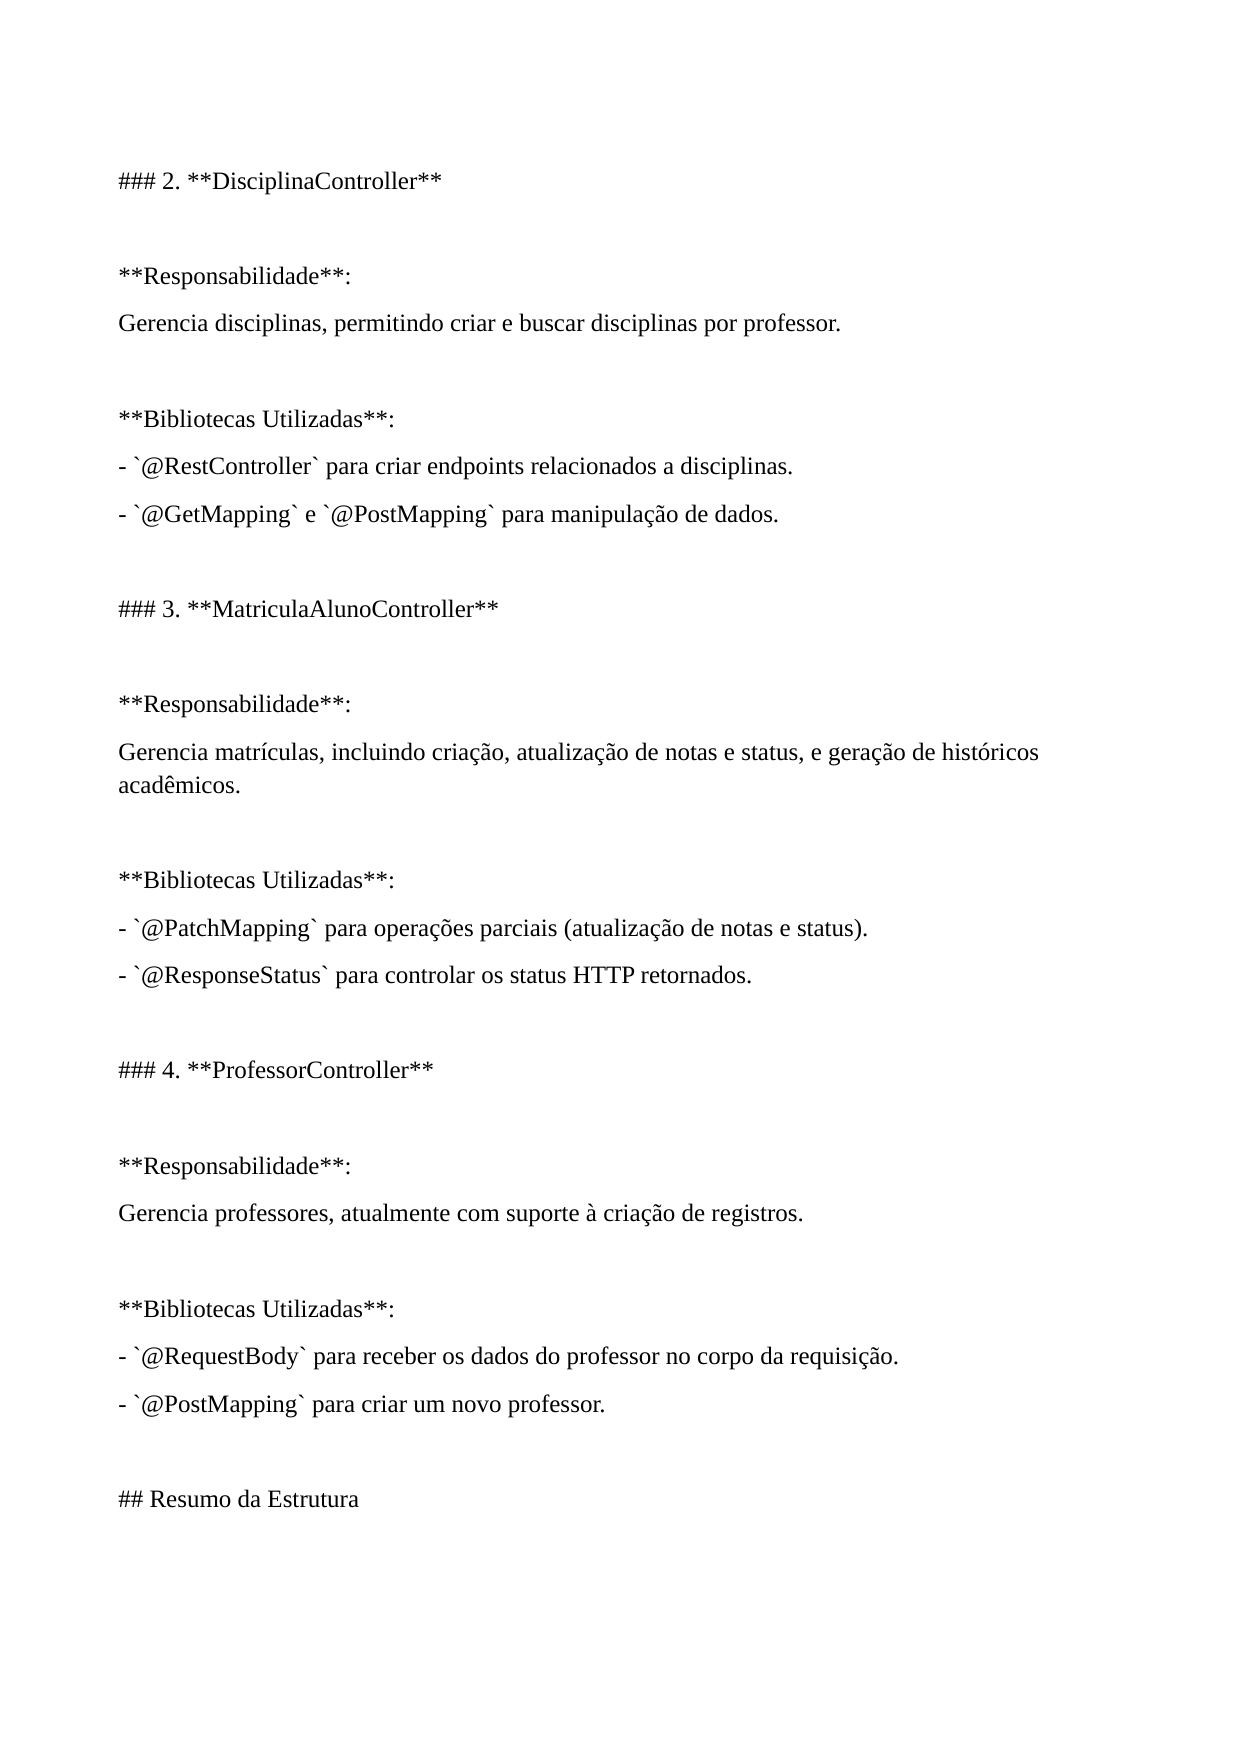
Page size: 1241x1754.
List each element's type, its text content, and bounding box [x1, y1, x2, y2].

text **Responsabilidade**: [118, 1151, 1122, 1179]
text Gerencia matrículas, incluindo criação, atualização de notas e status, e geração de históricos acadêmicos. [118, 737, 1122, 799]
text **Bibliotecas Utilizadas**: [118, 1294, 1122, 1322]
text - `@ResponseStatus` para controlar os status HTTP retornados. [118, 960, 1122, 989]
text - `@RestController` para criar endpoints relacionados a disciplinas. [118, 451, 1122, 480]
text - `@GetMapping` e `@PostMapping` para manipulação de dados. [118, 499, 1122, 528]
text - `@PatchMapping` para operações parciais (atualização de notas e status). [118, 913, 1122, 942]
text ### 3. **MatriculaAlunoController** [118, 594, 1122, 623]
text **Responsabilidade**: [118, 261, 1122, 290]
text **Bibliotecas Utilizadas**: [118, 404, 1122, 432]
text ### 4. **ProfessorController** [118, 1056, 1122, 1084]
text **Responsabilidade**: [118, 689, 1122, 718]
text Gerencia disciplinas, permitindo criar e buscar disciplinas por professor. [118, 308, 1122, 337]
text Gerencia professores, atualmente com suporte à criação de registros. [118, 1198, 1122, 1227]
text ## Resumo da Estrutura [118, 1484, 1122, 1513]
text ### 2. **DisciplinaController** [118, 166, 1122, 194]
text - `@RequestBody` para receber os dados do professor no corpo da requisição. [118, 1341, 1122, 1370]
text **Bibliotecas Utilizadas**: [118, 865, 1122, 894]
text - `@PostMapping` para criar um novo professor. [118, 1389, 1122, 1418]
